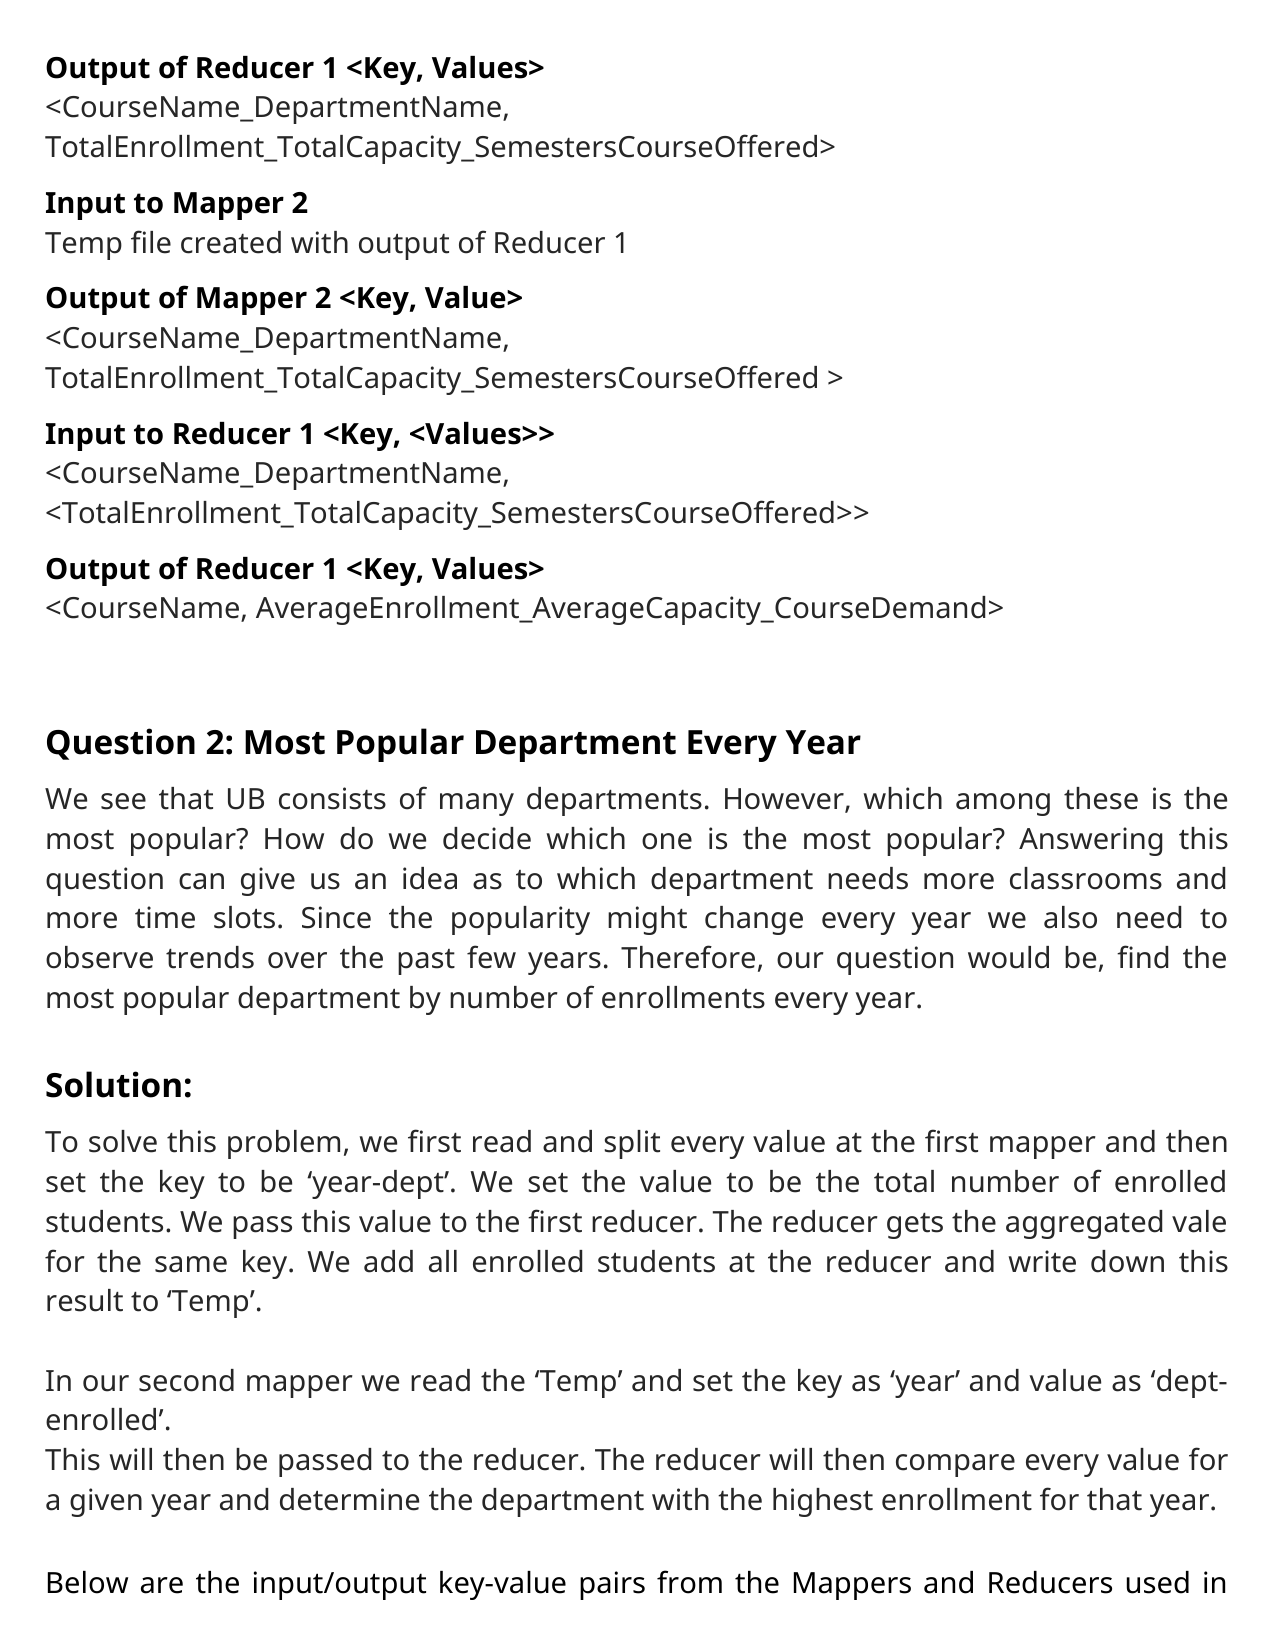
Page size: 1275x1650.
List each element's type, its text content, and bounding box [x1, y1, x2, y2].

text <CourseName_DepartmentName, TotalEnrollment_TotalCapacity_SemestersCourseOffered> [45, 87, 1230, 166]
text Input to Reducer 1 <Key, <Values>> [45, 411, 1230, 453]
text <CourseName_DepartmentName, <TotalEnrollment_TotalCapacity_SemestersCourseOffered>> [45, 453, 1230, 532]
text Output of Reducer 1 <Key, Values> [45, 45, 1230, 87]
text In our second mapper we read the ‘Temp’ and set the key as ‘year’ and value as ‘dept-enrolled’. [45, 1360, 1230, 1439]
text Solution: [45, 1062, 1230, 1108]
text Output of Reducer 1 <Key, Values> [45, 546, 1230, 588]
text <CourseName, AverageEnrollment_AverageCapacity_CourseDemand> [45, 588, 1230, 627]
text To solve this problem, we first read and split every value at the first mapper and then set the key to be ‘year-dept’. We set the value to be the total number of enrolled students. We pass this value to the first reducer. The reducer gets the aggregated vale for the same key. We add all enrolled students at the reducer and write down this result to ‘Temp’. [45, 1122, 1230, 1320]
text This will then be passed to the reducer. The reducer will then compare every value for a given year and determine the department with the highest enrollment for that year. [45, 1439, 1230, 1519]
text Input to Mapper 2 [45, 180, 1230, 222]
text We see that UB consists of many departments. However, which among these is the most popular? How do we decide which one is the most popular? Answering this question can give us an idea as to which department needs more classrooms and more time slots. Since the popularity might change every year we also need to observe trends over the past few years. Therefore, our question would be, find the most popular department by number of enrollments every year. [45, 779, 1230, 1017]
text Output of Mapper 2 <Key, Value> [45, 276, 1230, 317]
text Below are the input/output key-value pairs from the Mappers and Reducers used in [45, 1560, 1230, 1602]
text Temp file created with output of Reducer 1 [45, 222, 1230, 262]
text Question 2: Most Popular Department Every Year [45, 719, 1230, 764]
text <CourseName_DepartmentName, TotalEnrollment_TotalCapacity_SemestersCourseOffered > [45, 317, 1230, 397]
